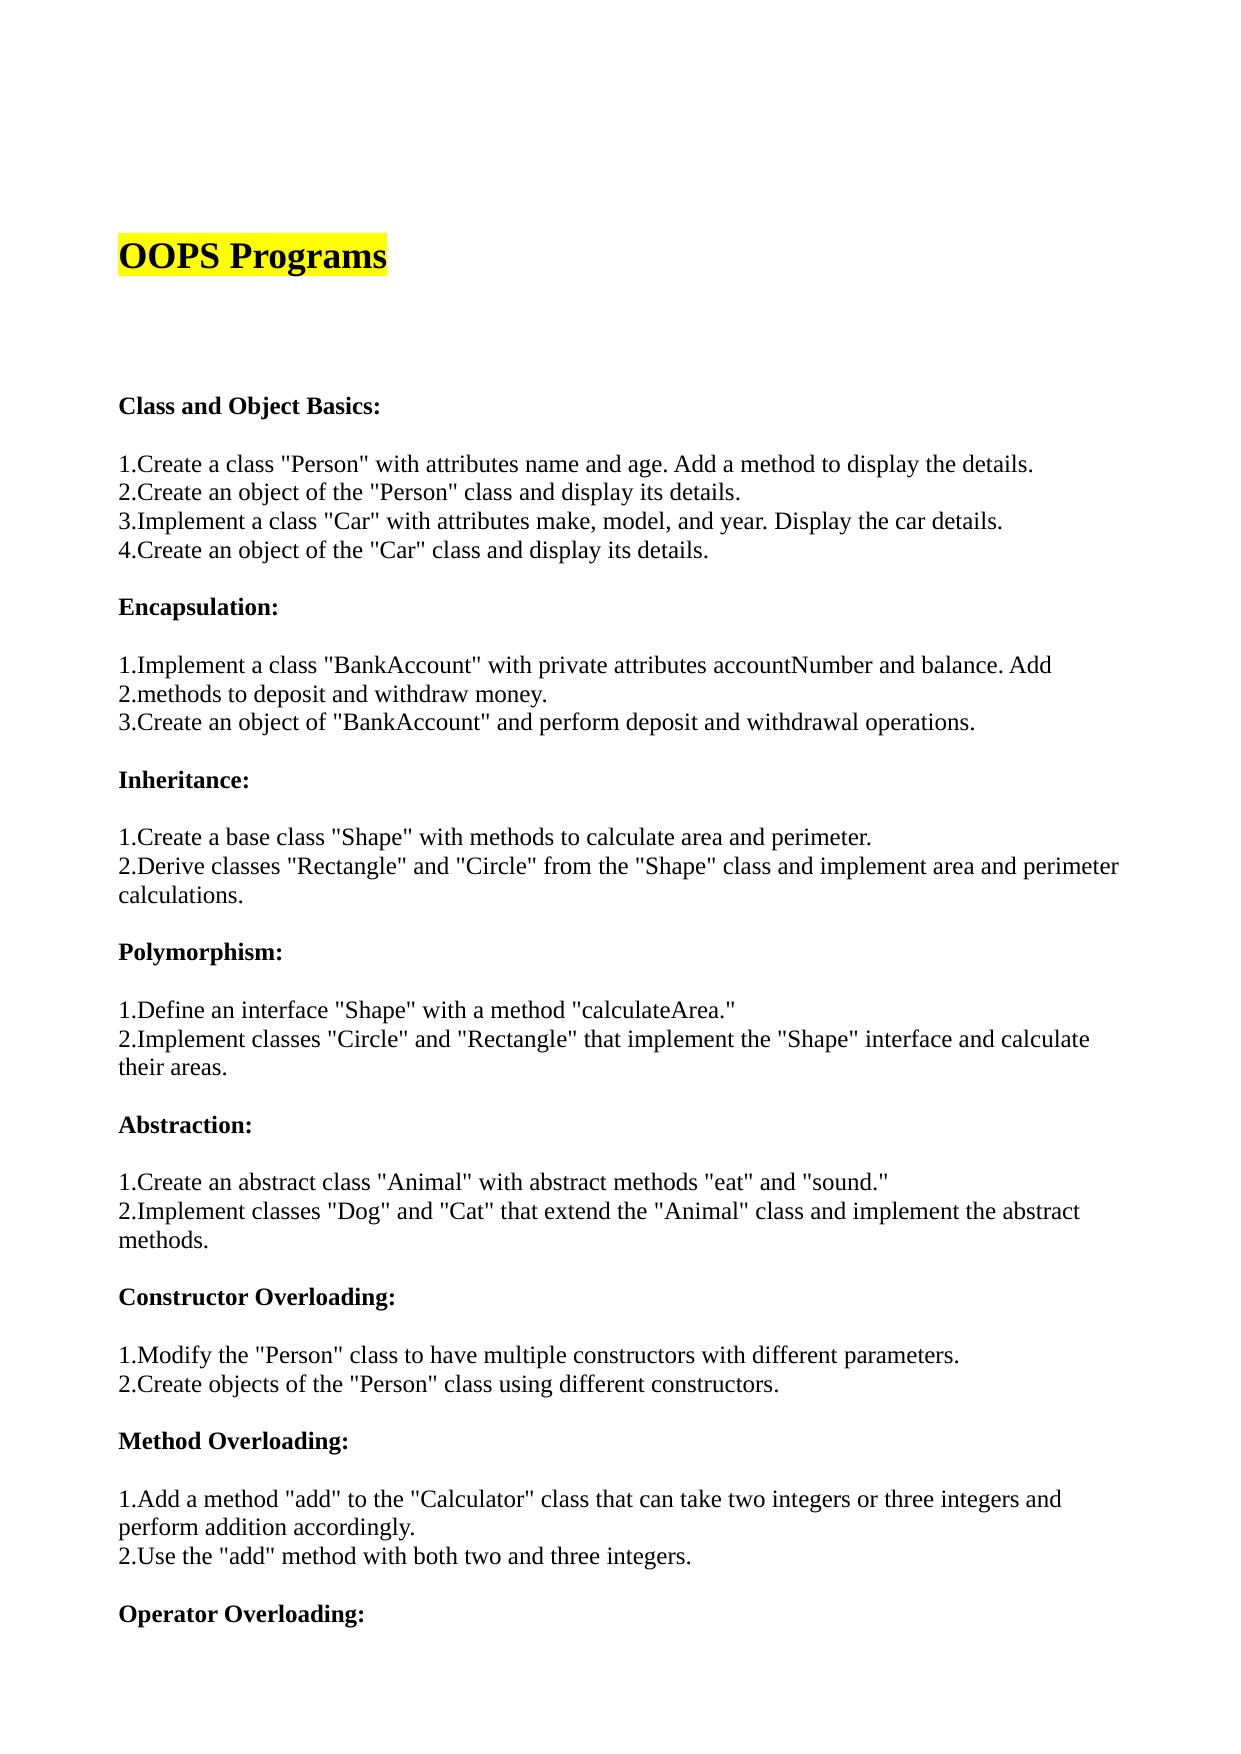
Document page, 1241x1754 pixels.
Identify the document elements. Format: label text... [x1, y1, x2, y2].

text Abstraction: [118, 1110, 1122, 1139]
text 1.Modify the "Person" class to have multiple constructors with different parameters. [118, 1340, 1122, 1369]
text 2.Create objects of the "Person" class using different constructors. [118, 1369, 1122, 1397]
text Method Overloading: [118, 1426, 1122, 1455]
text 4.Create an object of the "Car" class and display its details. [118, 535, 1122, 564]
text Encapsulation: [118, 592, 1122, 621]
text Constructor Overloading: [118, 1282, 1122, 1311]
text OOPS Programs [118, 233, 1122, 276]
text Class and Object Basics: [118, 391, 1122, 420]
text Operator Overloading: [118, 1599, 1122, 1627]
text 1.Define an interface "Shape" with a method "calculateArea." [118, 995, 1122, 1024]
text Inheritance: [118, 765, 1122, 794]
text 1.Add a method "add" to the "Calculator" class that can take two integers or three integers and perform addition accordingly. [118, 1484, 1122, 1541]
text 2.Use the "add" method with both two and three integers. [118, 1541, 1122, 1570]
text Polymorphism: [118, 937, 1122, 966]
text 1.Create an abstract class "Animal" with abstract methods "eat" and "sound." [118, 1167, 1122, 1196]
text 2.Implement classes "Circle" and "Rectangle" that implement the "Shape" interface and calculate their areas. [118, 1024, 1122, 1081]
text 1.Implement a class "BankAccount" with private attributes accountNumber and balance. Add 2.methods to deposit and withdraw money. [118, 650, 1122, 707]
text 2.Create an object of the "Person" class and display its details. [118, 477, 1122, 506]
text 1.Create a class "Person" with attributes name and age. Add a method to display the details. [118, 449, 1122, 477]
text 2.Derive classes "Rectangle" and "Circle" from the "Shape" class and implement area and perimeter calculations. [118, 851, 1122, 909]
text 3.Create an object of "BankAccount" and perform deposit and withdrawal operations. [118, 707, 1122, 736]
text 3.Implement a class "Car" with attributes make, model, and year. Display the car details. [118, 506, 1122, 535]
text 1.Create a base class "Shape" with methods to calculate area and perimeter. [118, 822, 1122, 851]
text 2.Implement classes "Dog" and "Cat" that extend the "Animal" class and implement the abstract methods. [118, 1196, 1122, 1254]
